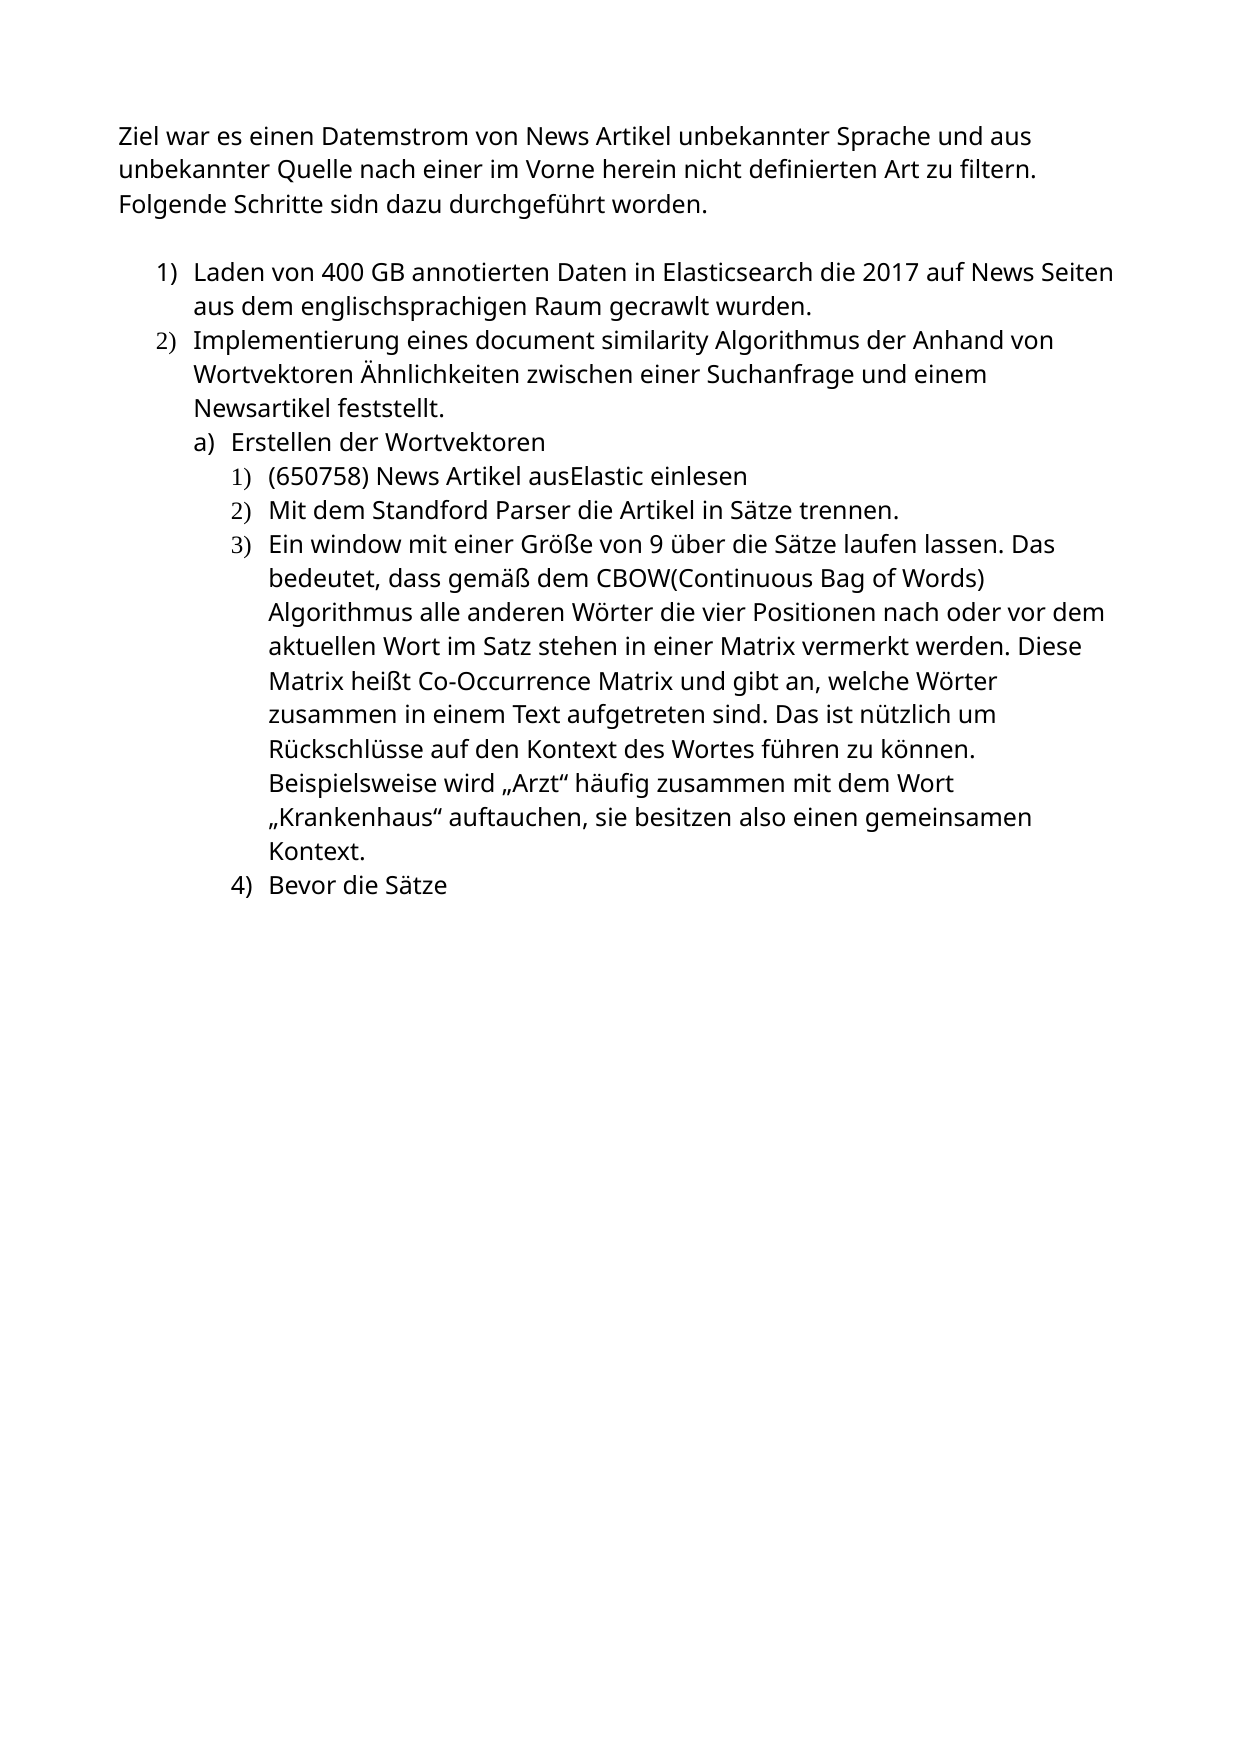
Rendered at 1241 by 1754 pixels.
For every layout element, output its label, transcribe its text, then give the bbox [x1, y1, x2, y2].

list (650758) News Artikel ausElastic einlesen [231, 459, 1122, 493]
text Folgende Schritte sidn dazu durchgeführt worden. [118, 186, 1122, 220]
list Bevor die Sätze [231, 867, 1122, 902]
list Laden von 400 GB annotierten Daten in Elasticsearch die 2017 auf News Seiten aus dem englischsprachigen Raum gecrawlt wurden. [156, 254, 1122, 322]
list Erstellen der Wortvektoren [193, 425, 1122, 459]
list Mit dem Standford Parser die Artikel in Sätze trennen. [231, 493, 1122, 527]
list Implementierung eines document similarity Algorithmus der Anhand von Wortvektoren Ähnlichkeiten zwischen einer Suchanfrage und einem Newsartikel feststellt. [156, 322, 1122, 425]
text Ziel war es einen Datemstrom von News Artikel unbekannter Sprache und aus unbekannter Quelle nach einer im Vorne herein nicht definierten Art zu filtern. [118, 118, 1122, 186]
list Ein window mit einer Größe von 9 über die Sätze laufen lassen. Das bedeutet, dass gemäß dem CBOW(Continuous Bag of Words) Algorithmus alle anderen Wörter die vier Positionen nach oder vor dem aktuellen Wort im Satz stehen in einer Matrix vermerkt werden. Diese Matrix heißt Co-Occurrence Matrix und gibt an, welche Wörter zusammen in einem Text aufgetreten sind. Das ist nützlich um Rückschlüsse auf den Kontext des Wortes führen zu können. Beispielsweise wird „Arzt“ häufig zusammen mit dem Wort „Krankenhaus“ auftauchen, sie besitzen also einen gemeinsamen Kontext. [231, 527, 1122, 867]
